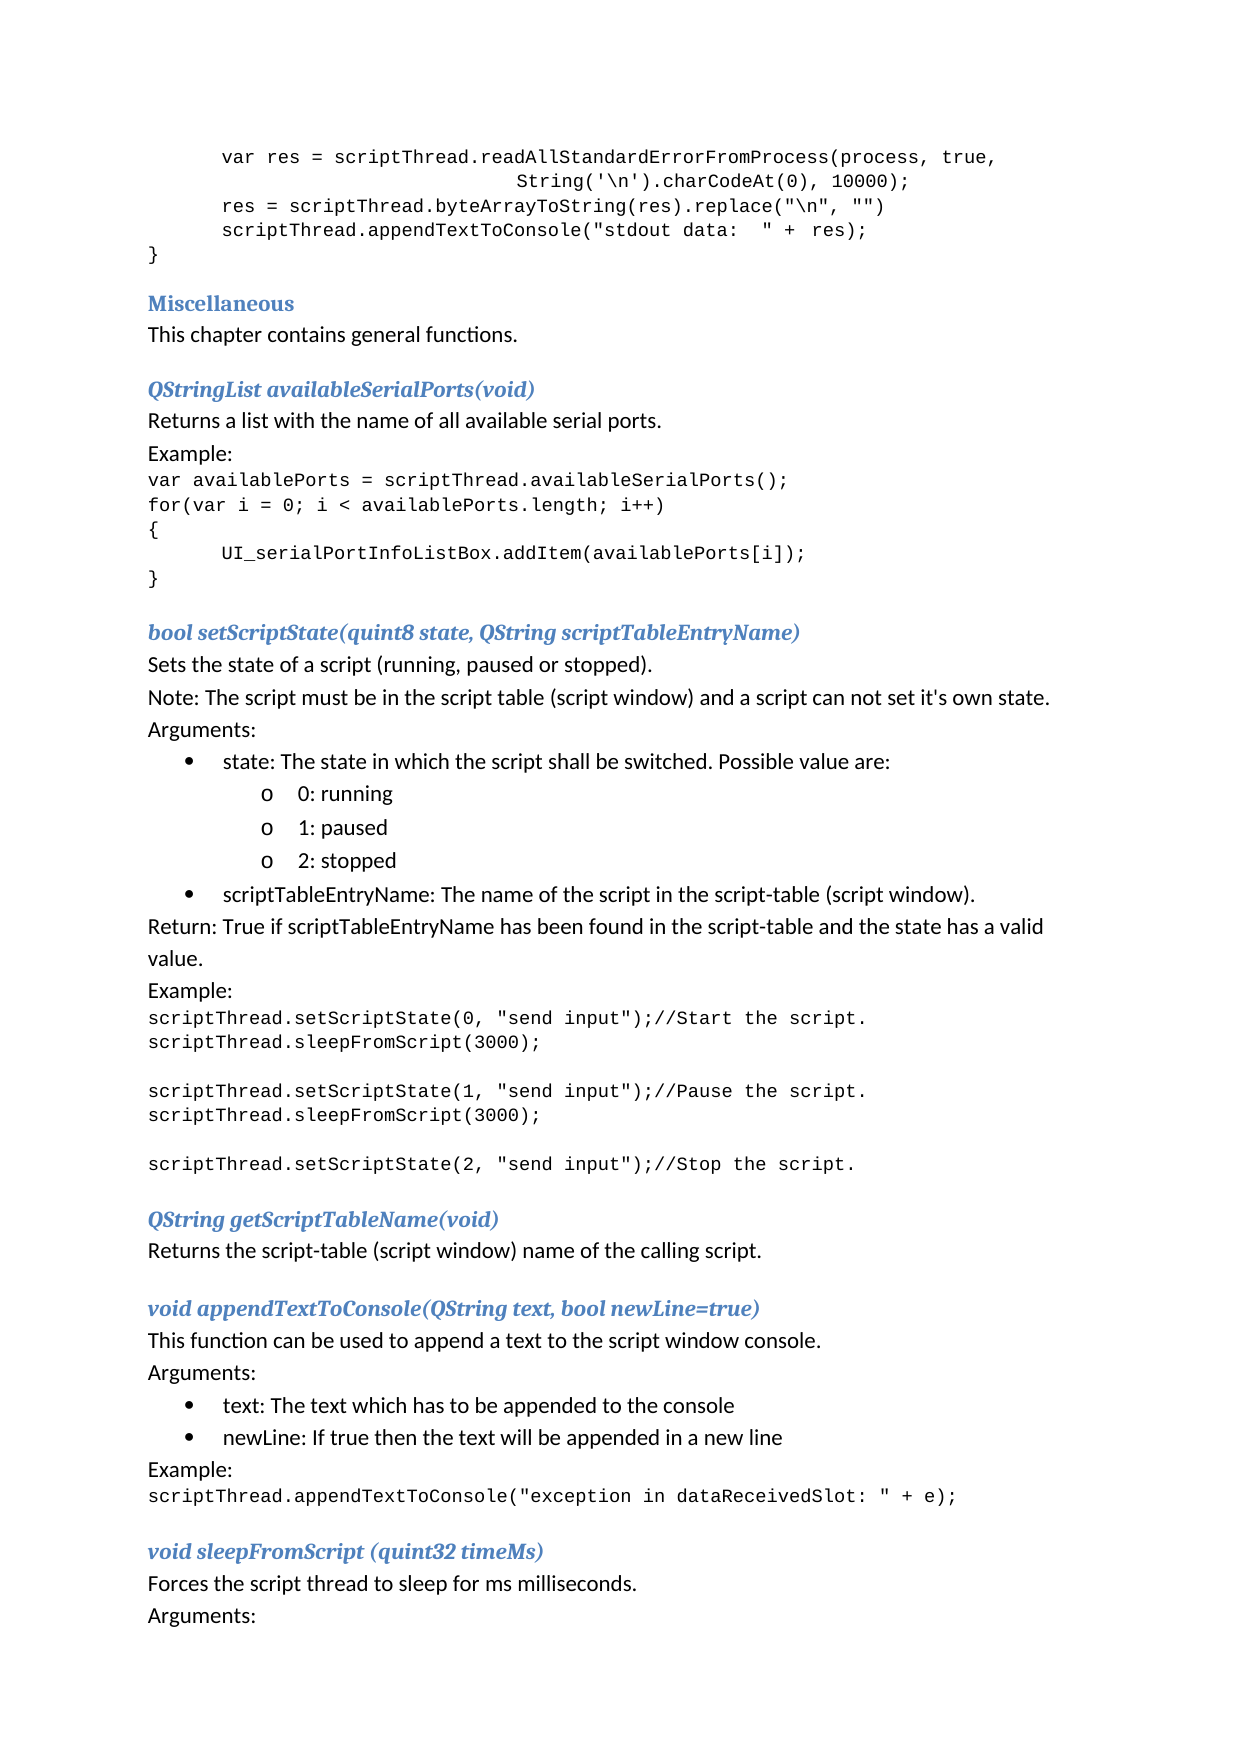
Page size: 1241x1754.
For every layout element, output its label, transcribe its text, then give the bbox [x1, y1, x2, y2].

text Example: [148, 976, 1093, 1004]
text scriptThread.setScriptState(2, "send input");//Stop the script. [148, 1155, 1093, 1176]
text This function can be used to append a text to the script window console. [148, 1326, 1093, 1354]
list state: The state in which the script shall be switched. Possible value are: [185, 747, 1093, 775]
text UI_serialPortInfoListBox.addItem(availablePorts[i]); [148, 544, 1093, 565]
text Example: [148, 1455, 1093, 1483]
list Return: True if scriptTableEntryName has been found in the script-table and the state has a valid value. [148, 912, 1093, 972]
list 1: paused [260, 813, 1093, 842]
text for(var i = 0; i < availablePorts.length; i++) [148, 495, 1093, 517]
list text: The text which has to be appended to the console [185, 1391, 1093, 1419]
text Note: The script must be in the script table (script window) and a script can not set it's own state. [148, 683, 1093, 711]
text } [148, 568, 1093, 590]
text Returns the script-table (script window) name of the calling script. [148, 1237, 1093, 1265]
text res = scriptThread.byteArrayToString(res).replace("\n", "") [148, 196, 1093, 218]
subtitle QStringList availableSerialPorts(void) [148, 376, 1093, 403]
subtitle bool setScriptState(quint8 state, QString scriptTableEntryName) [148, 620, 1093, 647]
text Arguments: [148, 715, 1093, 743]
list 2: stopped [260, 846, 1093, 875]
list scriptTableEntryName: The name of the script in the script-table (script window). [185, 880, 1093, 908]
subtitle void sleepFromScript (quint32 timeMs) [148, 1539, 1093, 1565]
list newLine: If true then the text will be appended in a new line [185, 1423, 1093, 1451]
text Arguments: [148, 1358, 1093, 1387]
list 0: running [260, 779, 1093, 808]
text scriptThread.setScriptState(1, "send input");//Pause the script. [148, 1082, 1093, 1103]
text This chapter contains general functions. [148, 321, 1093, 348]
text var res = scriptThread.readAllStandardErrorFromProcess(process, true, String('\n').charCodeAt(0), 10000); [148, 148, 1093, 193]
text { [148, 520, 1093, 541]
text Sets the state of a script (running, paused or stopped). [148, 650, 1093, 678]
text } [148, 245, 1093, 266]
subtitle Miscellaneous [148, 290, 1093, 317]
text scriptThread.appendTextToConsole("stdout data: " + res); [148, 221, 1093, 242]
text Example: [148, 439, 1093, 467]
text scriptThread.setScriptState(0, "send input");//Start the script. [148, 1008, 1093, 1030]
text Forces the script thread to sleep for ms milliseconds. [148, 1569, 1093, 1597]
subtitle void appendTextToConsole(QString text, bool newLine=true) [148, 1296, 1093, 1322]
text var availablePorts = scriptThread.availableSerialPorts(); [148, 471, 1093, 492]
text Arguments: [148, 1601, 1093, 1629]
text scriptThread.sleepFromScript(3000); [148, 1033, 1093, 1054]
text scriptThread.appendTextToConsole("exception in dataReceivedSlot: " + e); [148, 1487, 1093, 1508]
subtitle QString getScriptTableName(void) [148, 1206, 1093, 1233]
text scriptThread.sleepFromScript(3000); [148, 1106, 1093, 1127]
text Returns a list with the name of all available serial ports. [148, 407, 1093, 435]
